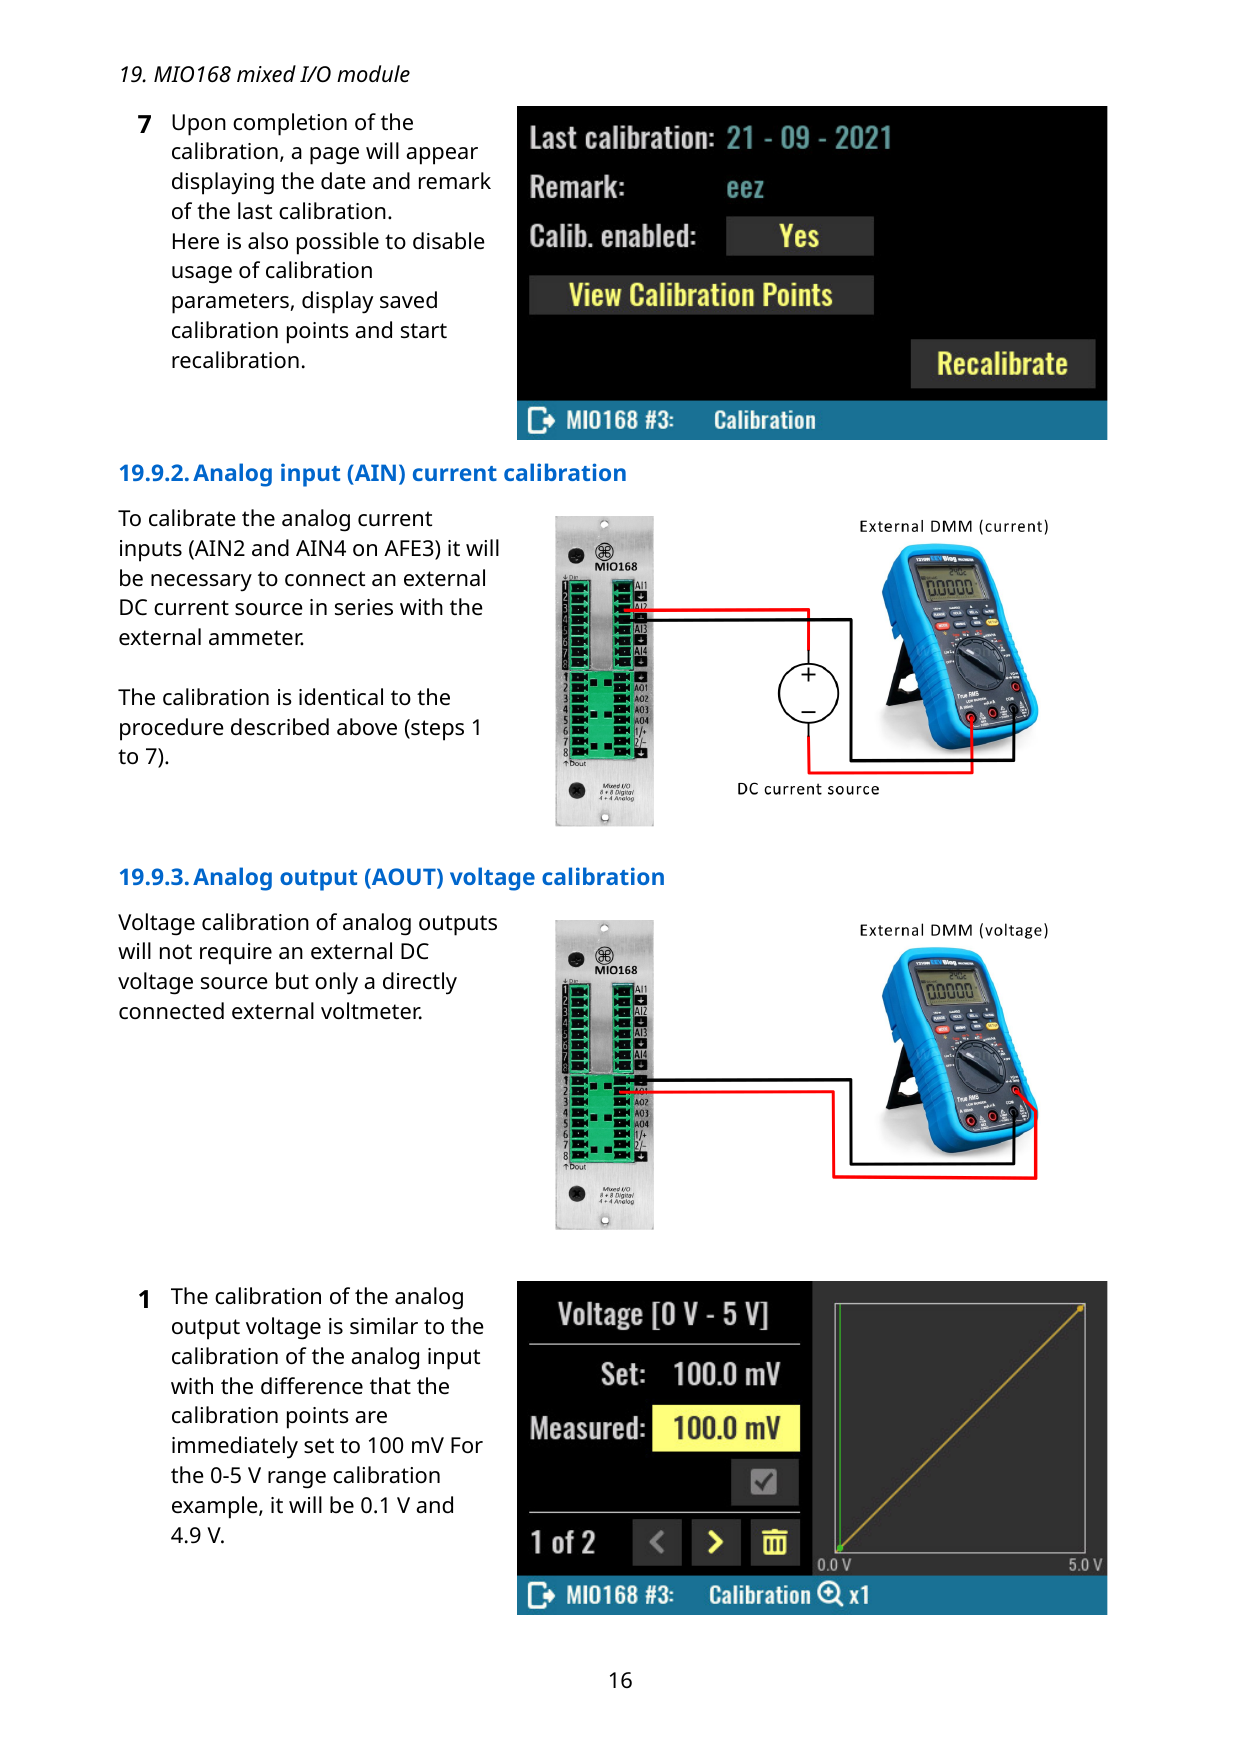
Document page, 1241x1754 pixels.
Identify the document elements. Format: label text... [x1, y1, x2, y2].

subtitle Analog output (AOUT) voltage calibration [118, 861, 1122, 892]
table_header Upon completion of the calibration, a page will appear displaying the date and remark of the last calibration. Here is also possible to disable usage of calibration parameters, display saved calibration points and start recalibration. [171, 107, 503, 457]
table_header [503, 107, 1122, 457]
table_header [502, 844, 1122, 861]
table_header [502, 503, 516, 843]
table_header 1 [118, 1281, 171, 1632]
subtitle Analog input (AIN) current calibration [118, 457, 1122, 488]
table_header [1108, 1281, 1122, 1614]
picture [516, 906, 1108, 1247]
table_header Voltage calibration of analog outputs will not require an external DC voltage source but only a directly connected external voltmeter. [118, 907, 502, 1264]
table_header To calibrate the analog current inputs (AIN2 and AIN4 on AFE3) it will be necessary to connect an external DC current source in series with the external ammeter. The calibration is identical to the procedure described above (steps 1 to 7). [118, 503, 502, 861]
table_header The calibration of the analog output voltage is similar to the calibration of the analog input with the difference that the calibration points are immediately set to 100 mV For the 0-5 V range calibration example, it will be 0.1 V and 4.9 V. [171, 1281, 503, 1632]
picture [516, 502, 1108, 844]
table_header [503, 1615, 1122, 1632]
table_header [503, 1281, 517, 1614]
picture [517, 106, 1108, 440]
table_header [502, 907, 1122, 1264]
picture [517, 1281, 1108, 1615]
table_header 7 [118, 107, 171, 457]
table_header [1108, 503, 1122, 843]
